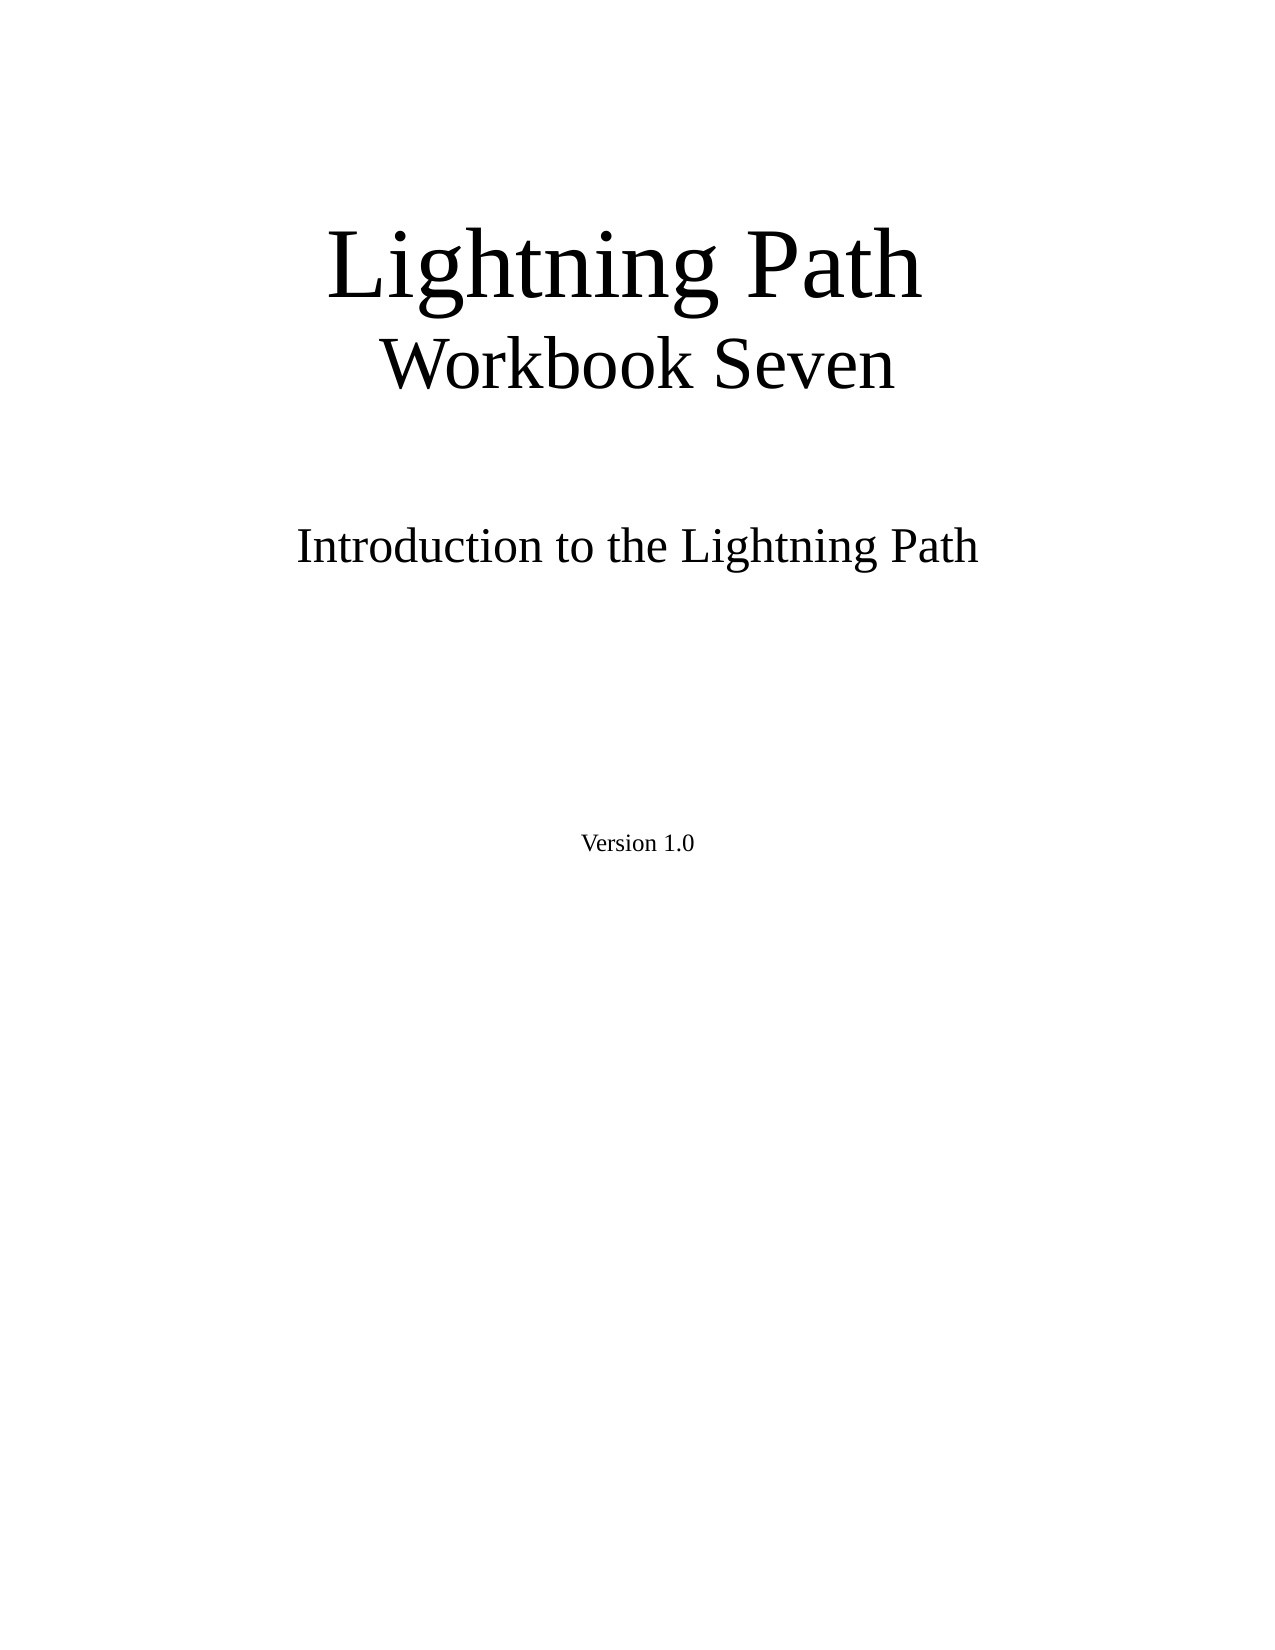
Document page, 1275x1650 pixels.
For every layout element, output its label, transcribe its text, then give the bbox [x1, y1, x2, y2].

text Introduction to the Lightning Path [187, 516, 1087, 574]
text Version 1.0 [187, 828, 1087, 857]
text Lightning Path Workbook Seven [187, 204, 1087, 405]
